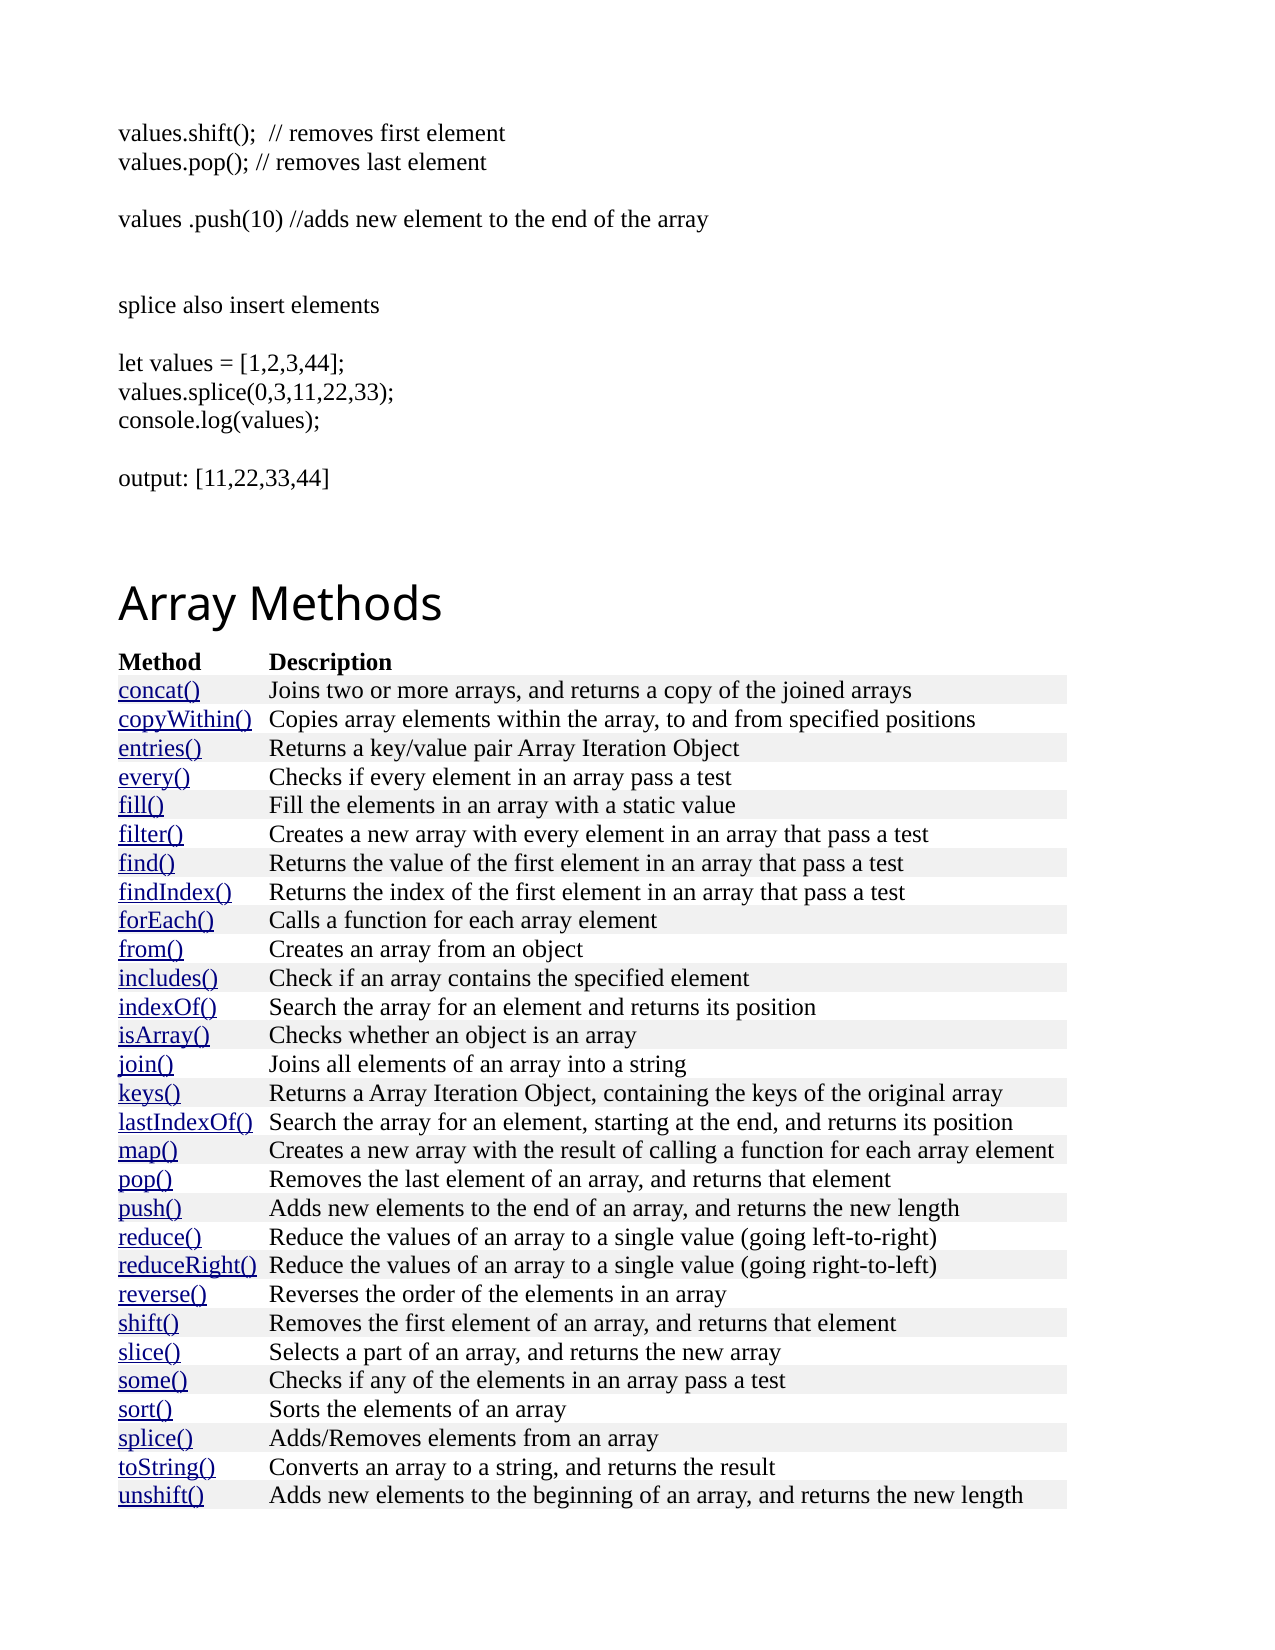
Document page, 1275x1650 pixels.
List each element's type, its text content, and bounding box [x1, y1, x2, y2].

text output: [11,22,33,44] [118, 463, 1157, 492]
table_cell reverse() [118, 1279, 269, 1308]
table_cell unshift() [118, 1480, 269, 1509]
table_cell from() [118, 934, 269, 963]
table_cell every() [118, 762, 269, 790]
table_cell Reduce the values of an array to a single value (going left-to-right) [269, 1222, 1067, 1250]
table_cell shift() [118, 1308, 269, 1337]
text splice also insert elements [118, 291, 1157, 319]
table_cell Copies array elements within the array, to and from specified positions [269, 704, 1067, 733]
table_cell Check if an array contains the specified element [269, 963, 1067, 992]
table_header Method [118, 647, 269, 675]
table_cell findIndex() [118, 877, 269, 905]
text values .push(10) //adds new element to the end of the array [118, 204, 1157, 233]
text values.shift(); // removes first element [118, 118, 1157, 147]
table_cell splice() [118, 1423, 269, 1452]
table_cell Removes the last element of an array, and returns that element [269, 1164, 1067, 1193]
table_cell reduceRight() [118, 1250, 269, 1279]
table_cell Joins all elements of an array into a string [269, 1049, 1067, 1078]
table_cell Returns the value of the first element in an array that pass a test [269, 848, 1067, 877]
table_cell Reverses the order of the elements in an array [269, 1279, 1067, 1308]
table_cell Converts an array to a string, and returns the result [269, 1452, 1067, 1480]
table_cell lastIndexOf() [118, 1107, 269, 1135]
table_cell Removes the first element of an array, and returns that element [269, 1308, 1067, 1337]
table_cell pop() [118, 1164, 269, 1193]
table_cell includes() [118, 963, 269, 992]
table_cell map() [118, 1135, 269, 1164]
table_cell concat() [118, 675, 269, 704]
table_cell join() [118, 1049, 269, 1078]
table_cell Selects a part of an array, and returns the new array [269, 1337, 1067, 1365]
table_cell reduce() [118, 1222, 269, 1250]
table_cell Sorts the elements of an array [269, 1394, 1067, 1423]
table_cell slice() [118, 1337, 269, 1365]
table_cell Search the array for an element and returns its position [269, 992, 1067, 1020]
table_cell Search the array for an element, starting at the end, and returns its position [269, 1107, 1067, 1135]
table_cell Joins two or more arrays, and returns a copy of the joined arrays [269, 675, 1067, 704]
table_cell keys() [118, 1078, 269, 1107]
table_cell Returns a key/value pair Array Iteration Object [269, 733, 1067, 762]
text console.log(values); [118, 406, 1157, 434]
table_cell filter() [118, 819, 269, 848]
table_cell toString() [118, 1452, 269, 1480]
table_header Description [269, 647, 1067, 675]
table_cell Fill the elements in an array with a static value [269, 790, 1067, 819]
table_cell entries() [118, 733, 269, 762]
table_cell Adds new elements to the end of an array, and returns the new length [269, 1193, 1067, 1222]
text let values = [1,2,3,44]; [118, 348, 1157, 377]
table_cell push() [118, 1193, 269, 1222]
text values.splice(0,3,11,22,33); [118, 377, 1157, 406]
table_cell sort() [118, 1394, 269, 1423]
table_cell Checks whether an object is an array [269, 1020, 1067, 1049]
table_cell Adds new elements to the beginning of an array, and returns the new length [269, 1480, 1067, 1509]
table_cell Creates a new array with every element in an array that pass a test [269, 819, 1067, 848]
table_cell Checks if any of the elements in an array pass a test [269, 1365, 1067, 1394]
table_cell Calls a function for each array element [269, 905, 1067, 934]
subtitle Array Methods [118, 570, 1157, 634]
table_cell find() [118, 848, 269, 877]
table_cell fill() [118, 790, 269, 819]
table_cell Creates a new array with the result of calling a function for each array element [269, 1135, 1067, 1164]
table_cell Reduce the values of an array to a single value (going right-to-left) [269, 1250, 1067, 1279]
table_cell Checks if every element in an array pass a test [269, 762, 1067, 790]
table_cell copyWithin() [118, 704, 269, 733]
table_cell forEach() [118, 905, 269, 934]
table_cell Creates an array from an object [269, 934, 1067, 963]
table_cell Returns the index of the first element in an array that pass a test [269, 877, 1067, 905]
table_cell isArray() [118, 1020, 269, 1049]
table_cell indexOf() [118, 992, 269, 1020]
table_cell Adds/Removes elements from an array [269, 1423, 1067, 1452]
table_cell Returns a Array Iteration Object, containing the keys of the original array [269, 1078, 1067, 1107]
table_cell some() [118, 1365, 269, 1394]
text values.pop(); // removes last element [118, 147, 1157, 176]
